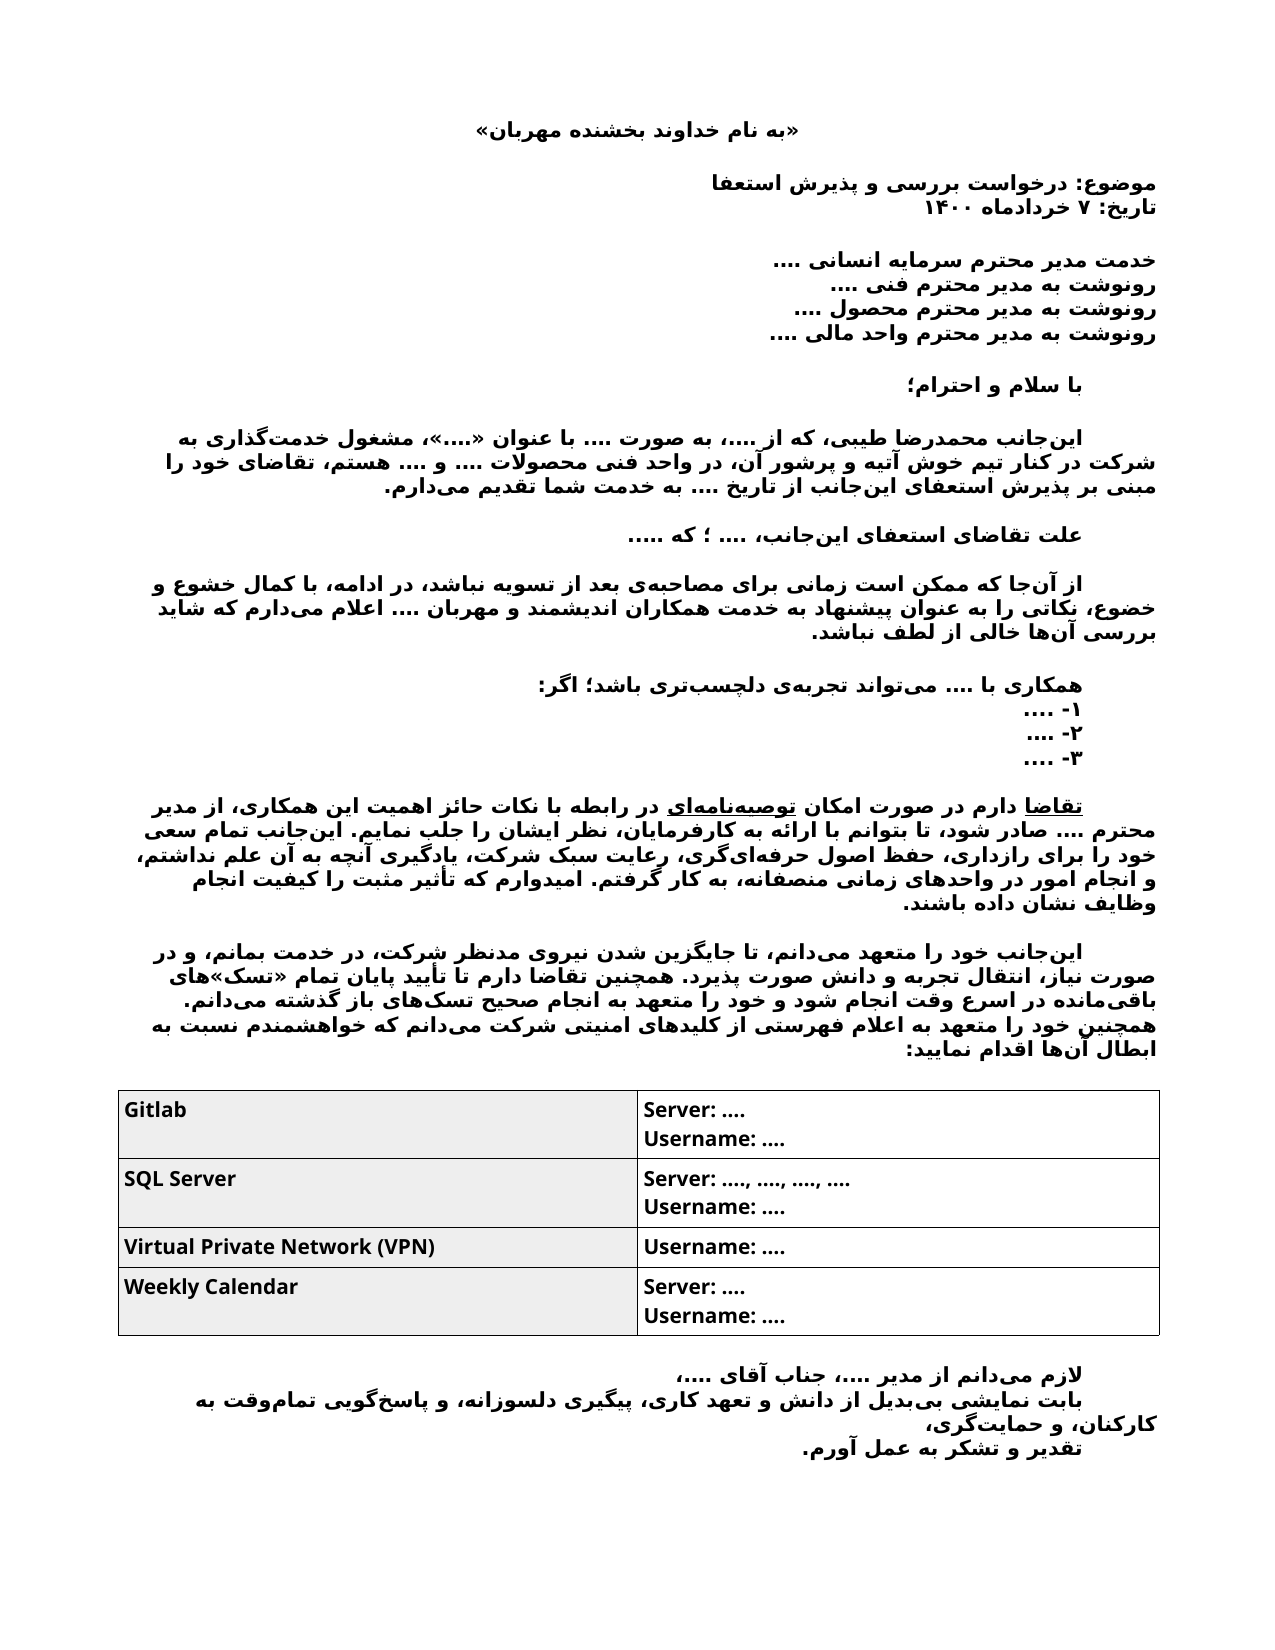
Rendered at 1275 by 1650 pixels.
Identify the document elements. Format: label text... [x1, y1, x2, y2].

text با سلام و احترام؛ [118, 373, 1157, 398]
text رونوشت به مدیر محترم فنی …. [118, 272, 1157, 296]
text تقاضا دارم در صورت امکان توصیه‌نامه‌ای در رابطه با نکات حائز اهمیت این همکاری، از مدیر محترم …. صادر شود، تا بتوانم با ارائه به کارفرمایان، نظر ایشان را جلب نمایم. این‌جانب تمام سعی خود را برای رازداری، حفظ اصول حرفه‌ای‌گری، رعایت سبک شرکت، یادگیری آنچه به آن علم نداشتم، و انجام امور در واحد‌های زمانی منصفانه، به کار گرفتم. امیدوارم که تأثیر مثبت را کیفیت انجام وظایف نشان داده باشند. [118, 794, 1157, 916]
text این‌جانب خود را متعهد می‌دانم، تا جایگزین شدن نیروی مدنظر شرکت، در خدمت بمانم، و در صورت نیاز، انتقال تجربه و دانش صورت پذیرد. همچنین تقاضا دارم تا تأیید پایان تمام «تسک»های باقی‌مانده در اسرع وقت انجام شود و خود را متعهد به انجام صحیح تسک‌های باز گذشته می‌دانم. همچنین خود را متعهد به اعلام فهرستی از کلید‌های امنیتی شرکت می‌دانم که خواهشمندم نسبت به ابطال آن‌ها اقدام نمایید: [118, 940, 1157, 1061]
text بابت نمایشی بی‌بدیل از دانش و تعهد کاری، پیگیری دلسوزانه، و پاسخ‌گویی تمام‌وقت به کارکنان، و حمایت‌گری، [118, 1388, 1157, 1436]
table_cell Weekly Calendar [119, 1268, 637, 1335]
text از آن‌جا که ممکن است زمانی برای مصاحبه‌ی بعد از تسویه نباشد، در ادامه، با کمال خشوع و خضوع، نکاتی را به عنوان پیشنهاد به خدمت همکاران اندیشمند و مهربان …. اعلام می‌دارم که شاید بررسی آن‌ها خالی از لطف نباشد. [118, 572, 1157, 644]
text رونوشت به مدیر محترم واحد مالی …. [118, 321, 1157, 345]
text لازم می‌دانم از مدیر ….، جناب آقای ….، [118, 1363, 1157, 1388]
text ۲- …. [118, 721, 1157, 746]
table_cell Server: …. Username: …. [638, 1268, 1159, 1335]
text ۱- .... [118, 697, 1157, 721]
text تقدیر و تشکر به عمل آورم. [118, 1436, 1157, 1461]
text علت تقاضای استعفای این‌جانب، .… ؛ که ….. [118, 523, 1157, 547]
text همکاری با …. می‌تواند تجربه‌ی دلچسب‌تری باشد؛ اگر: [118, 673, 1157, 697]
table_header Gitlab [119, 1091, 637, 1158]
table_header Server: …. Username: .... [638, 1091, 1159, 1158]
text ۳- .... [118, 746, 1157, 770]
table_cell Virtual Private Network (VPN) [119, 1228, 637, 1267]
table_cell Server: …., …., …., …. Username: …. [638, 1159, 1159, 1227]
text تاریخ: ۷ خردادماه ۱۴۰۰ [118, 195, 1157, 219]
text «به نام خداوند بخشنده مهربان» [118, 118, 1157, 142]
text موضوع: درخواست بررسی و پذیرش استعفا [118, 171, 1157, 195]
text رو‌نوشت به مدیر محترم محصول …. [118, 296, 1157, 321]
table_cell Username: …. [638, 1228, 1159, 1267]
text خدمت مدیر محترم سرمایه انسانی …. [118, 248, 1157, 272]
text این‌جانب محمدرضا طیبی، که از ….، به صورت …. با عنوان «….»، مشغول خدمت‌گذاری به شرکت در کنار تیم خوش آتیه و پرشور آن، در واحد فنی محصولات …. و …. هستم، تقاضای خود را مبنی بر پذیرش استعفای این‌جانب از تاریخ …. به خدمت شما تقدیم می‌دارم. [118, 426, 1157, 499]
table_cell SQL Server [119, 1159, 637, 1227]
